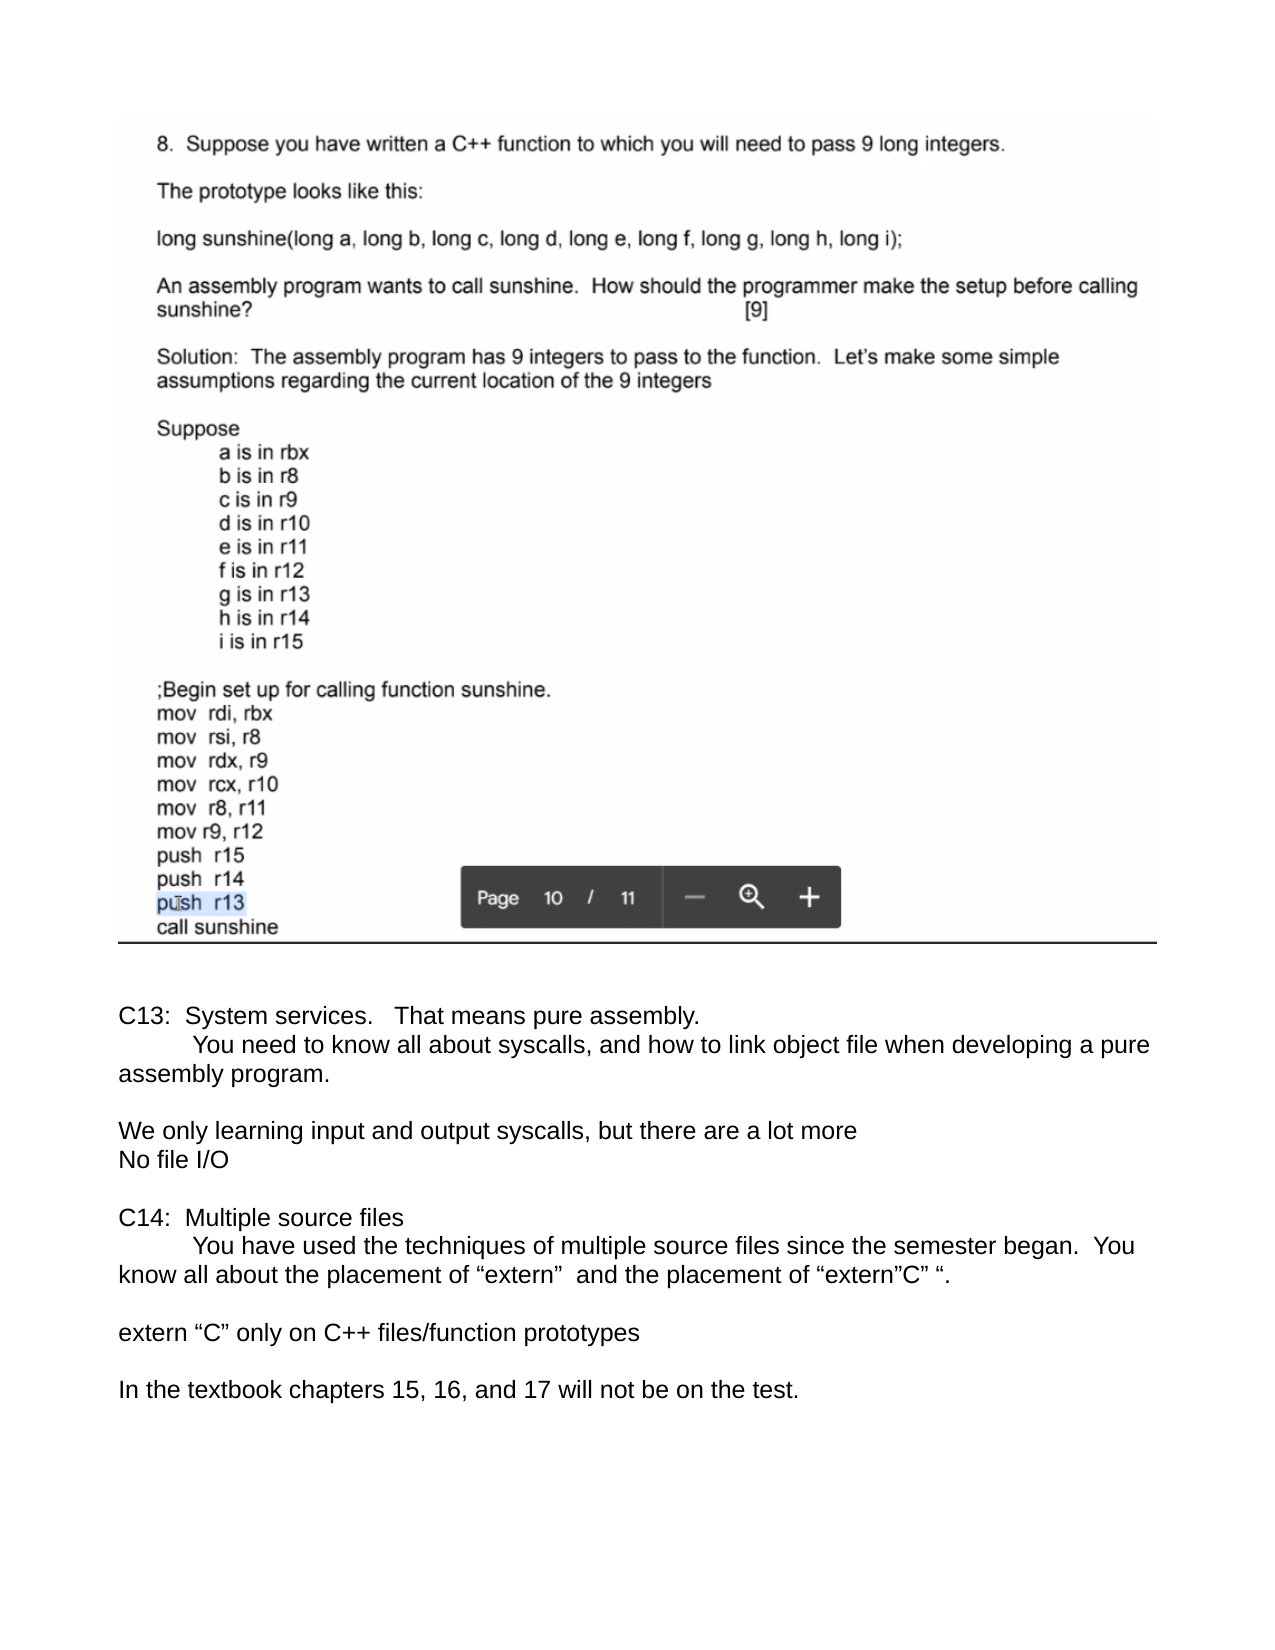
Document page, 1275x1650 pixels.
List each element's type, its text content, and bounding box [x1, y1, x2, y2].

picture [118, 118, 1157, 944]
text extern “C” only on C++ files/function prototypes [118, 1317, 1157, 1346]
text You need to know all about syscalls, and how to link object file when developing a pure assembly program. [118, 1030, 1157, 1087]
text C13: System services. That means pure assembly. [118, 1001, 1157, 1030]
text You have used the techniques of multiple source files since the semester began. You know all about the placement of “extern” and the placement of “extern”C” “. [118, 1231, 1157, 1289]
text We only learning input and output syscalls, but there are a lot more [118, 1116, 1157, 1145]
text In the textbook chapters 15, 16, and 17 will not be on the test. [118, 1375, 1157, 1404]
text No file I/O [118, 1145, 1157, 1174]
text C14: Multiple source files [118, 1202, 1157, 1231]
